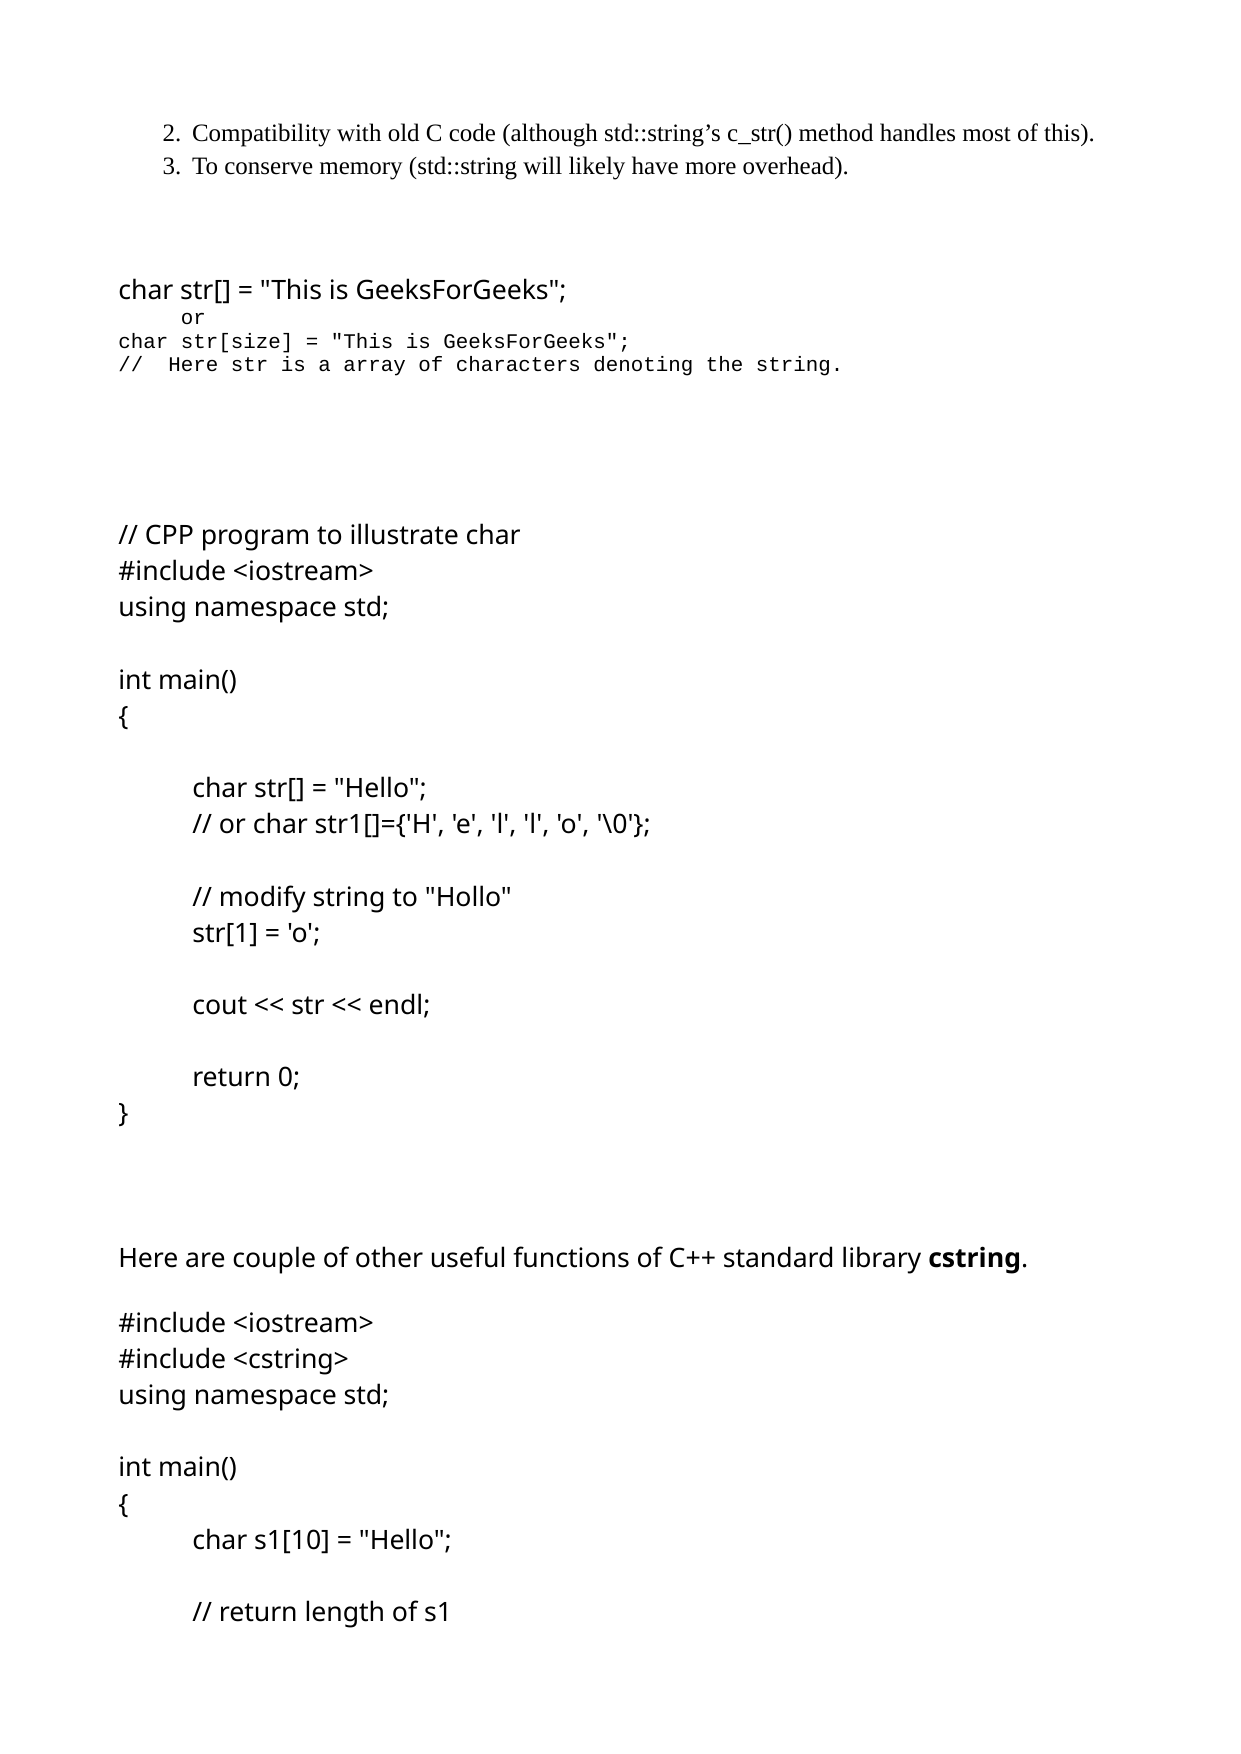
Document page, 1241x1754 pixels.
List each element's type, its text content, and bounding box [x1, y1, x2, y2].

text // return length of s1 [118, 1593, 1122, 1629]
text int main() [118, 661, 1122, 697]
text Here are couple of other useful functions of C++ standard library cstring. [118, 1239, 1122, 1275]
text return 0; [118, 1058, 1122, 1094]
text int main() [118, 1448, 1122, 1484]
text // CPP program to illustrate char [118, 516, 1122, 552]
text char str[] = "Hello"; [118, 769, 1122, 805]
text #include <cstring> [118, 1340, 1122, 1376]
text char str[size] = "This is GeeksForGeeks"; [118, 331, 1122, 354]
text { [118, 697, 1122, 733]
text } [118, 1094, 1122, 1131]
text cout << str << endl; [118, 986, 1122, 1022]
text // modify string to "Hollo" [118, 877, 1122, 914]
text { [118, 1484, 1122, 1521]
text str[1] = 'o'; [118, 914, 1122, 950]
text char str[] = "This is GeeksForGeeks"; [118, 271, 1122, 307]
text char s1[10] = "Hello"; [118, 1521, 1122, 1557]
list Compatibility with old C code (although std::string’s c_str() method handles most of this). [162, 118, 1122, 147]
text or [118, 307, 1122, 331]
text // Here str is a array of characters denoting the string. [118, 354, 1122, 378]
text using namespace std; [118, 1376, 1122, 1412]
text // or char str1[]={'H', 'e', 'l', 'l', 'o', '\0'}; [118, 805, 1122, 841]
text using namespace std; [118, 588, 1122, 624]
text #include <iostream> [118, 1304, 1122, 1340]
text #include <iostream> [118, 552, 1122, 588]
list To conserve memory (std::string will likely have more overhead). [162, 151, 1122, 180]
